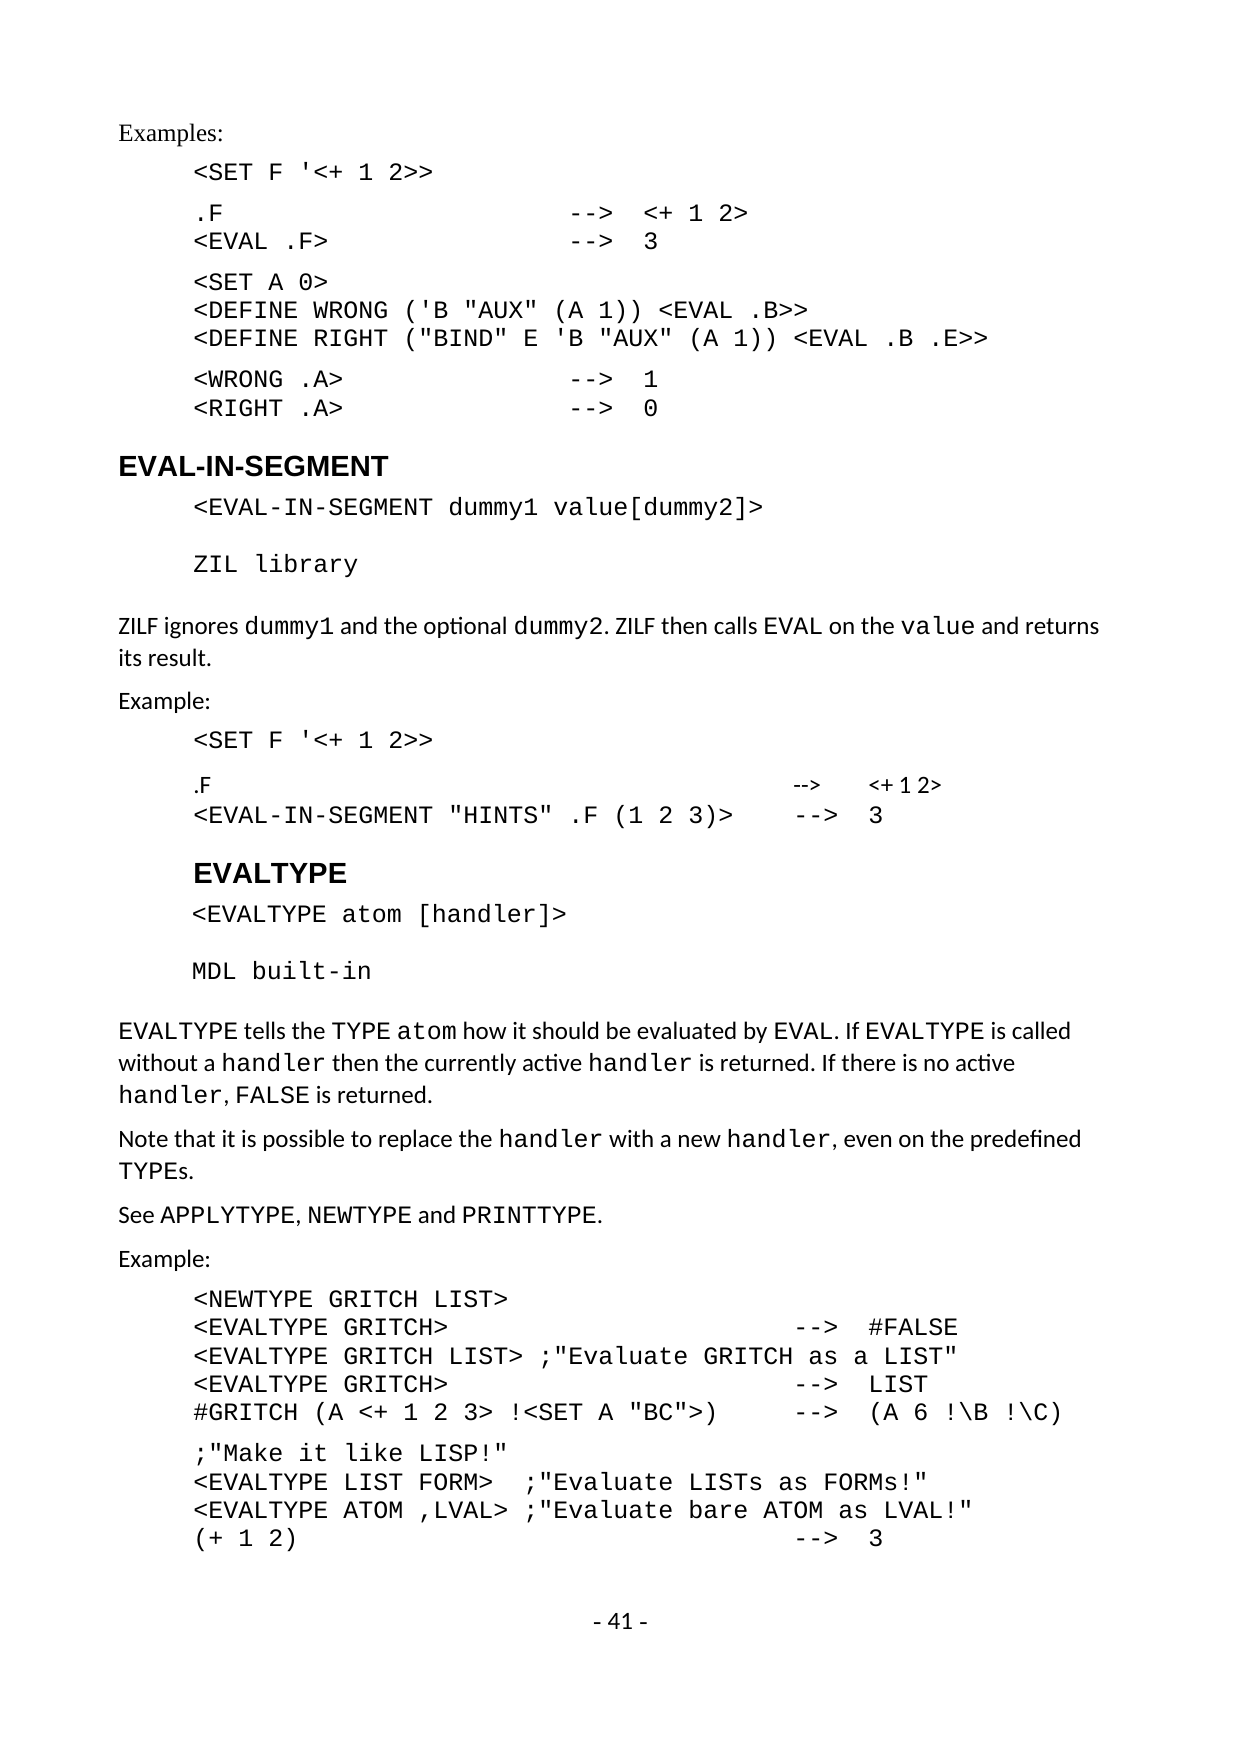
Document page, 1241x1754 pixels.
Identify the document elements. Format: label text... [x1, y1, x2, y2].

text ZILF ignores dummy1 and the optional dummy2. ZILF then calls EVAL on the value and returns its result. [118, 610, 1122, 672]
text Note that it is possible to replace the handler with a new handler, even on the predefined TYPEs. [118, 1123, 1122, 1187]
text <WRONG .A> --> 1 <RIGHT .A> --> 0 [118, 367, 1122, 423]
text <EVALTYPE atom [handler]> [192, 902, 1122, 930]
text Examples: [118, 118, 1122, 147]
text Example: [118, 685, 1122, 715]
text <NEWTYPE GRITCH LIST> <EVALTYPE GRITCH> --> #FALSE <EVALTYPE GRITCH LIST> ;"Evaluate GRITCH as a LIST" <EVALTYPE GRITCH> --> LIST #GRITCH (A <+ 1 2 3> !<SET A "BC">) --> (A 6 !\B !\C) [193, 1287, 1122, 1428]
text <SET F '<+ 1 2>> [118, 159, 1122, 188]
text <SET F '<+ 1 2>> [118, 728, 1122, 756]
text <SET A 0> <DEFINE WRONG ('B "AUX" (A 1)) <EVAL .B>> <DEFINE RIGHT ("BIND" E 'B "AUX" (A 1)) <EVAL .B .E>> [118, 269, 1122, 354]
subtitle EVALTYPE [118, 856, 1122, 889]
text ;"Make it like LISP!" <EVALTYPE LIST FORM> ;"Evaluate LISTs as FORMs!" <EVALTYPE ATOM ,LVAL> ;"Evaluate bare ATOM as LVAL!" (+ 1 2) --> 3 [193, 1441, 1122, 1554]
list <EVAL-IN-SEGMENT dummy1 value[dummy2]> ZIL library [118, 494, 1122, 579]
text MDL built-in [192, 959, 1122, 987]
text .F --> <+ 1 2> <EVAL .F> --> 3 [118, 200, 1122, 257]
text See APPLYTYPE, NEWTYPE and PRINTTYPE. [118, 1199, 1122, 1231]
text EVALTYPE tells the TYPE atom how it should be evaluated by EVAL. If EVALTYPE is called without a handler then the currently active handler is returned. If there is no active handler, FALSE is returned. [118, 1015, 1122, 1111]
list .F --> <+ 1 2> <EVAL-IN-SEGMENT "HINTS" .F (1 2 3)> --> 3 [43, 769, 1122, 831]
subtitle EVAL-IN-SEGMENT [118, 448, 1122, 482]
text Example: [118, 1243, 1122, 1274]
